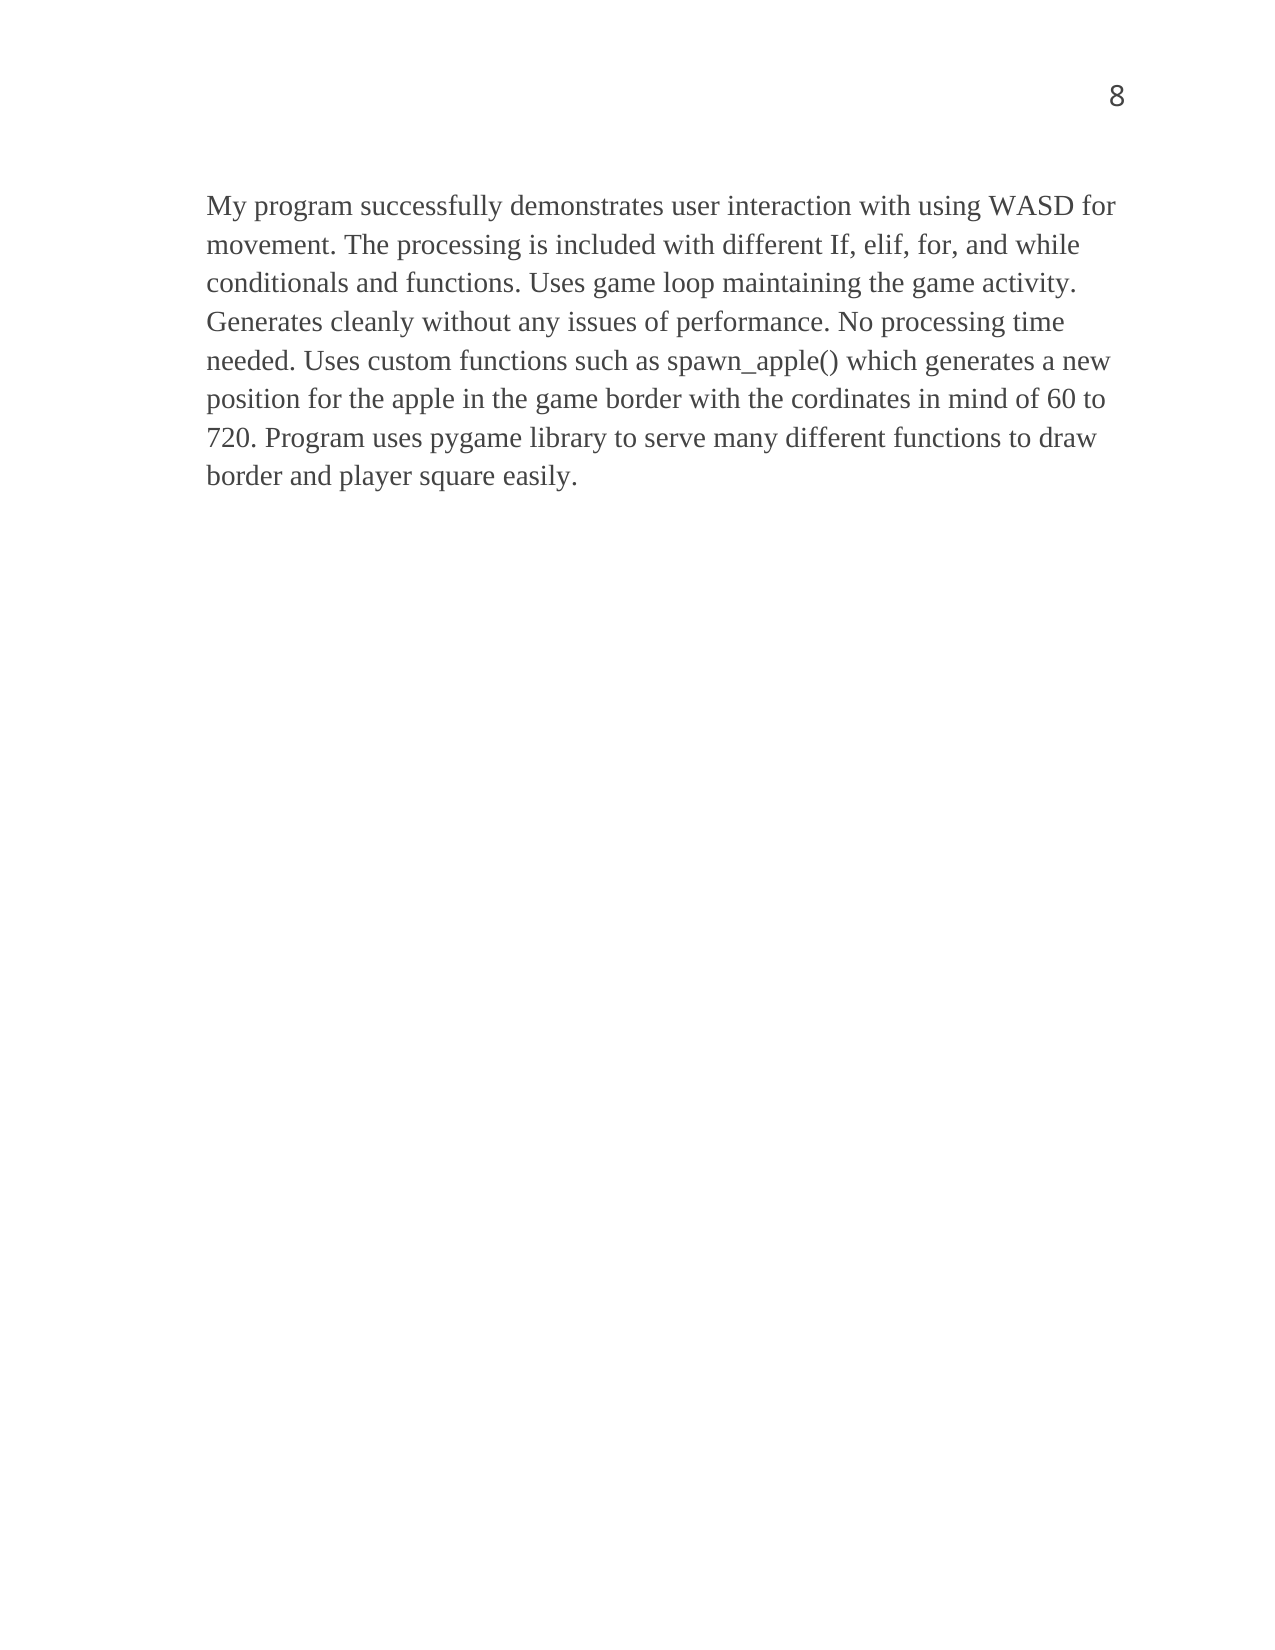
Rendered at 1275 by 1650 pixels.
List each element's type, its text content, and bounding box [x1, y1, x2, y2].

text My program successfully demonstrates user interaction with using WASD for movement. The processing is included with different If, elif, for, and while conditionals and functions. Uses game loop maintaining the game activity. Generates cleanly without any issues of performance. No processing time needed. Uses custom functions such as spawn_apple() which generates a new position for the apple in the game border with the cordinates in mind of 60 to 720. Program uses pygame library to serve many different functions to draw border and player square easily. [206, 188, 1125, 492]
